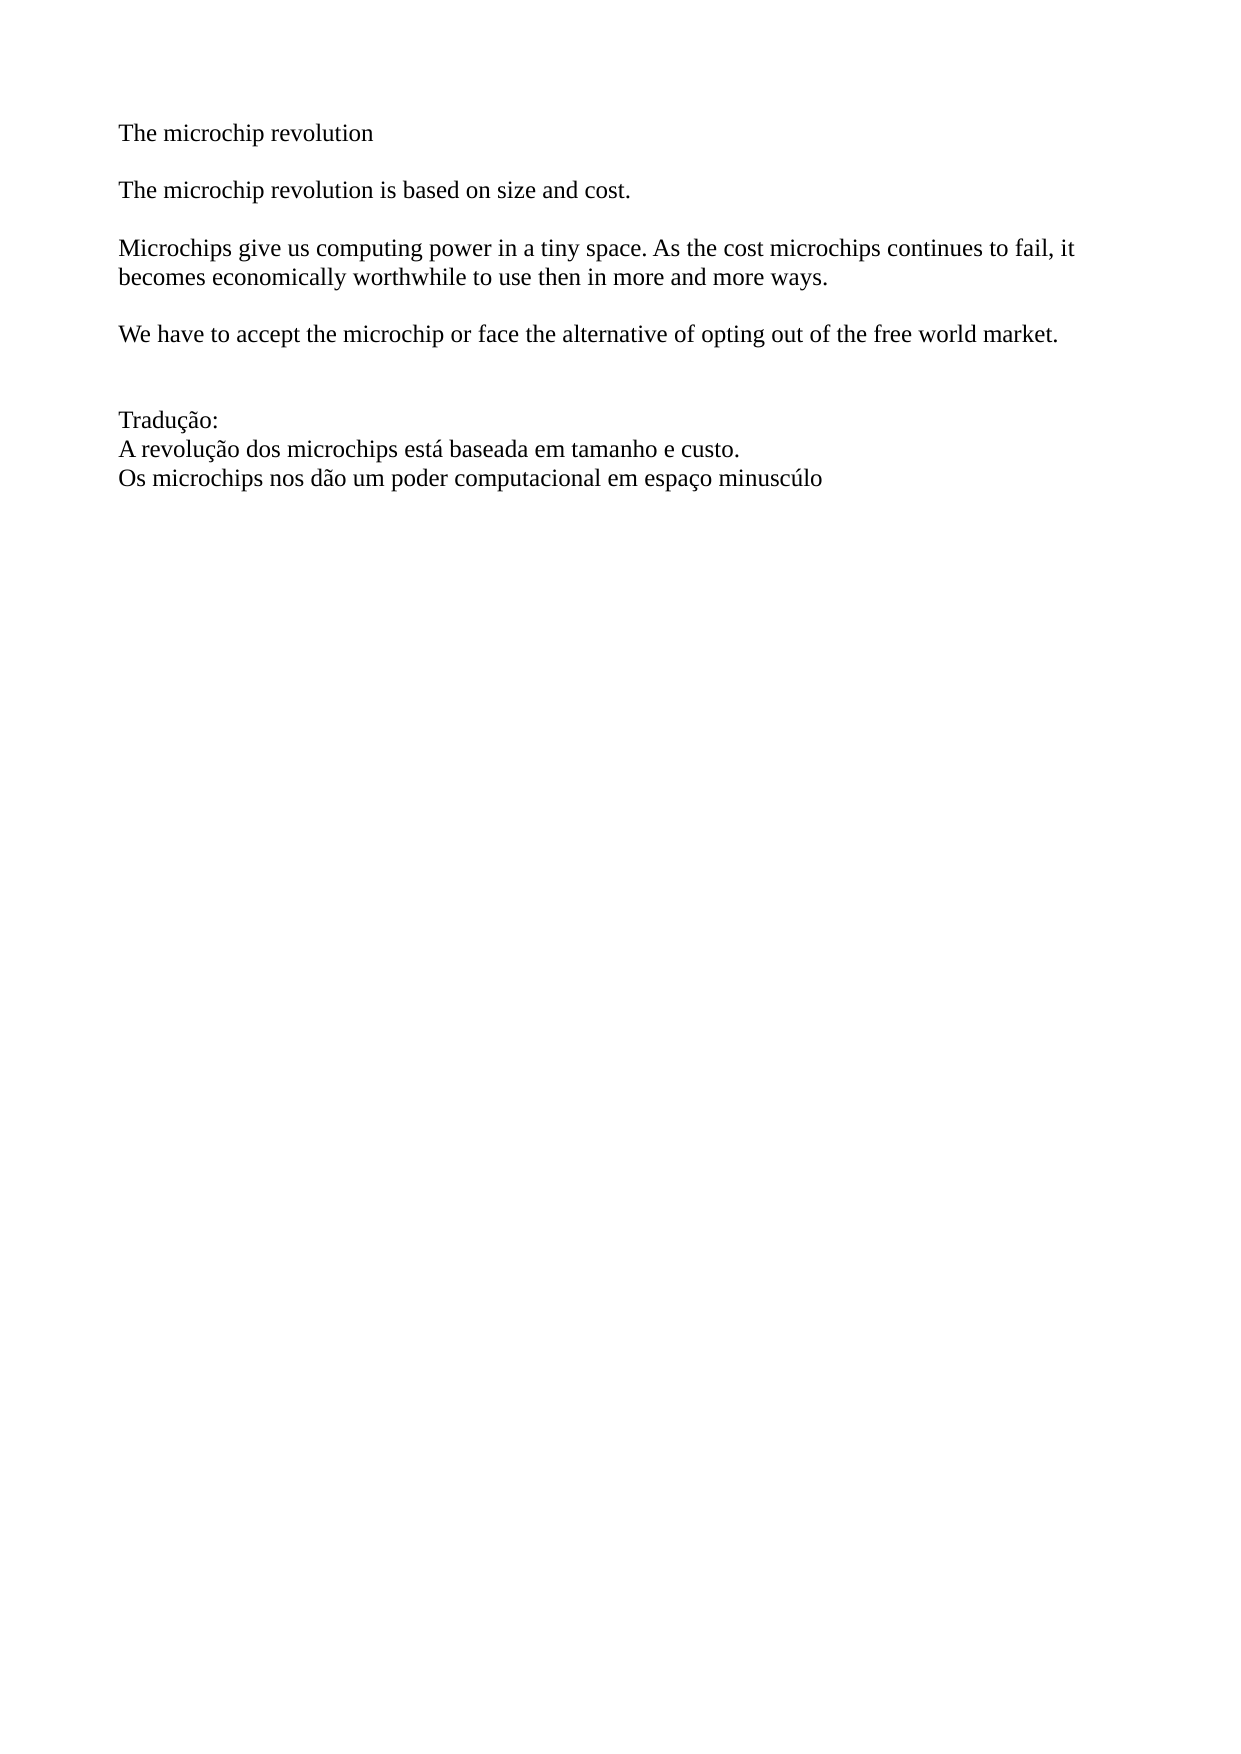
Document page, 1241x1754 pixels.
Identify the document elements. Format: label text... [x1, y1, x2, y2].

text A revolução dos microchips está baseada em tamanho e custo. [118, 434, 1122, 463]
text The microchip revolution is based on size and cost. [118, 176, 1122, 204]
text Microchips give us computing power in a tiny space. As the cost microchips continues to fail, it becomes economically worthwhile to use then in more and more ways. [118, 233, 1122, 291]
text Tradução: [118, 406, 1122, 434]
text The microchip revolution [118, 118, 1122, 147]
text We have to accept the microchip or face the alternative of opting out of the free world market. [118, 319, 1122, 348]
text Os microchips nos dão um poder computacional em espaço minuscúlo [118, 463, 1122, 492]
